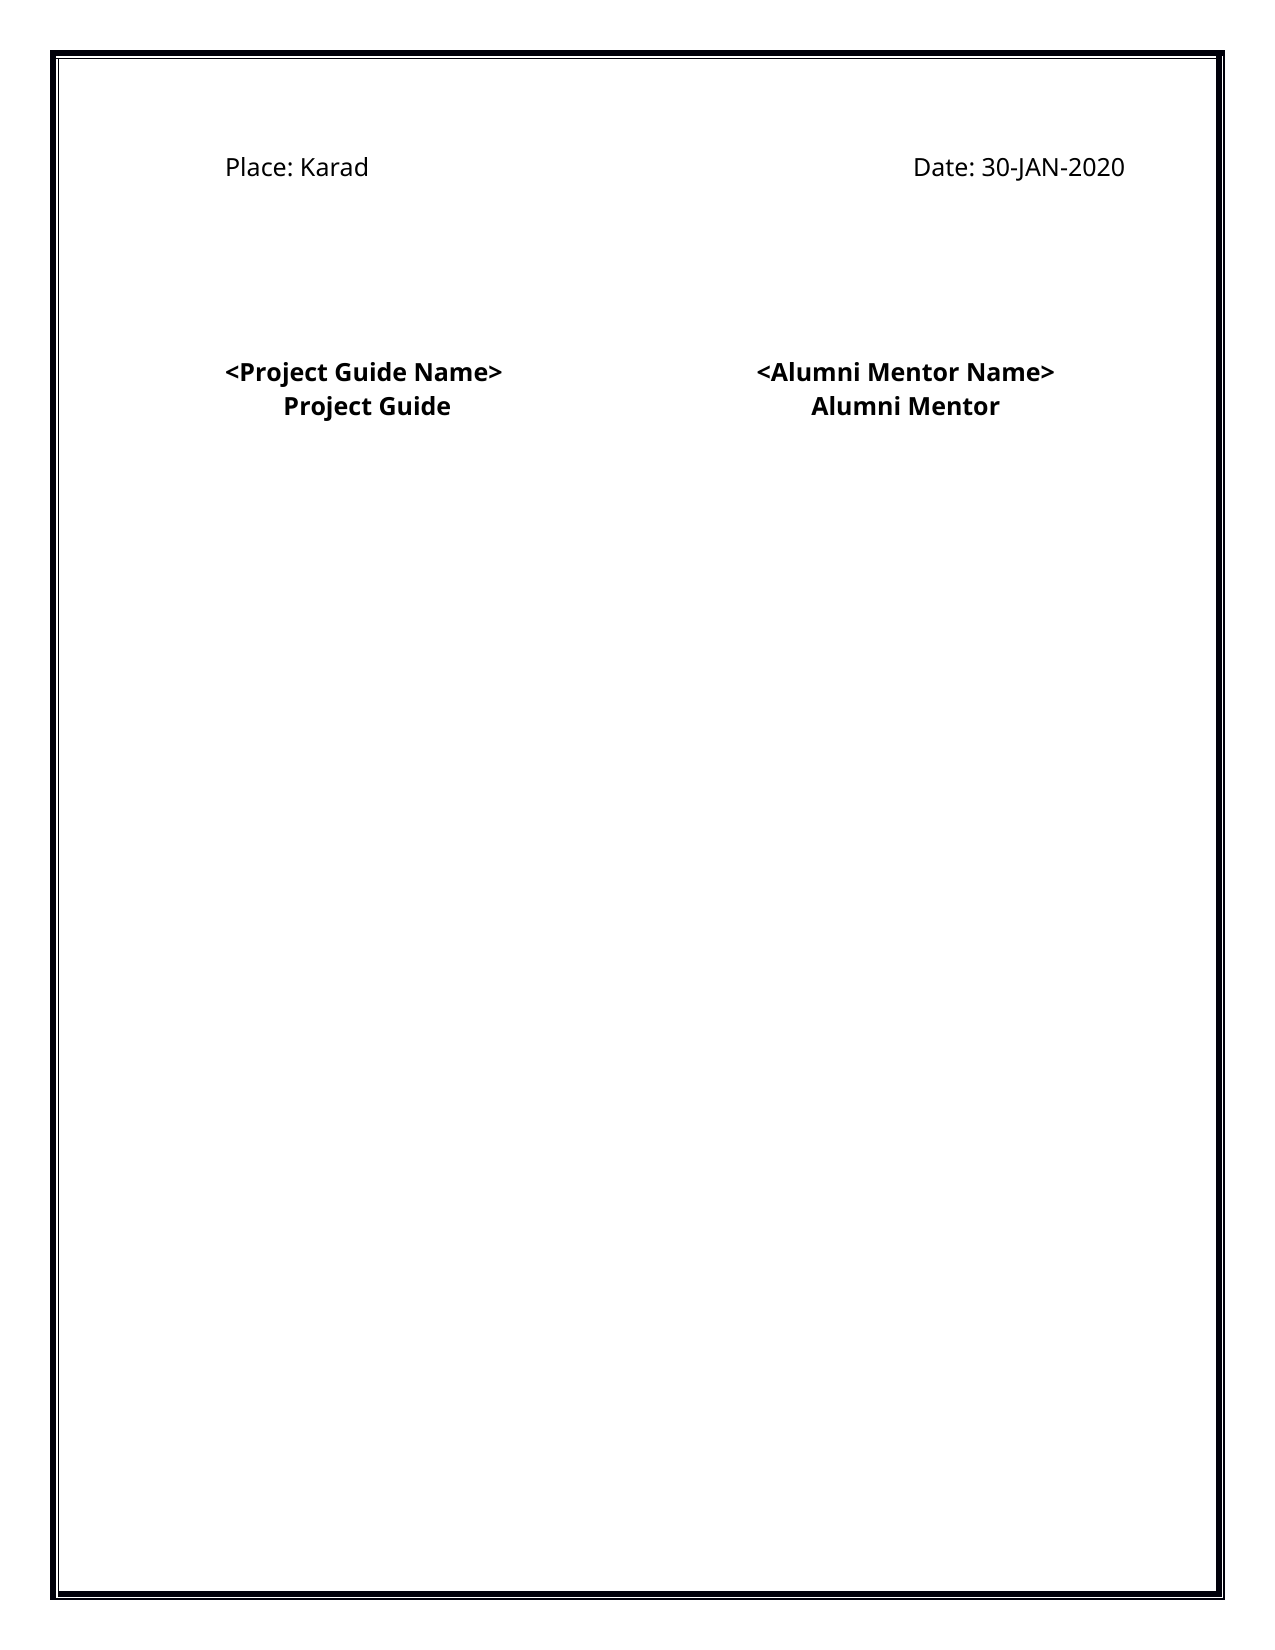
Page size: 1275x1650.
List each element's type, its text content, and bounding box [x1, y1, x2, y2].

table_cell [214, 184, 1136, 218]
table_cell Date: 30-JAN-2020 [675, 150, 1136, 184]
table_cell Alumni Mentor [675, 389, 1136, 422]
table_cell Place: Karad [214, 150, 675, 184]
table_cell [214, 252, 1136, 286]
table_cell <Project Guide Name> [214, 354, 675, 388]
table_cell <Alumni Mentor Name> [675, 354, 1136, 388]
table_cell [214, 218, 1136, 252]
table_cell [214, 320, 1136, 354]
table_cell [214, 286, 1136, 320]
table_cell Project Guide [214, 389, 675, 422]
